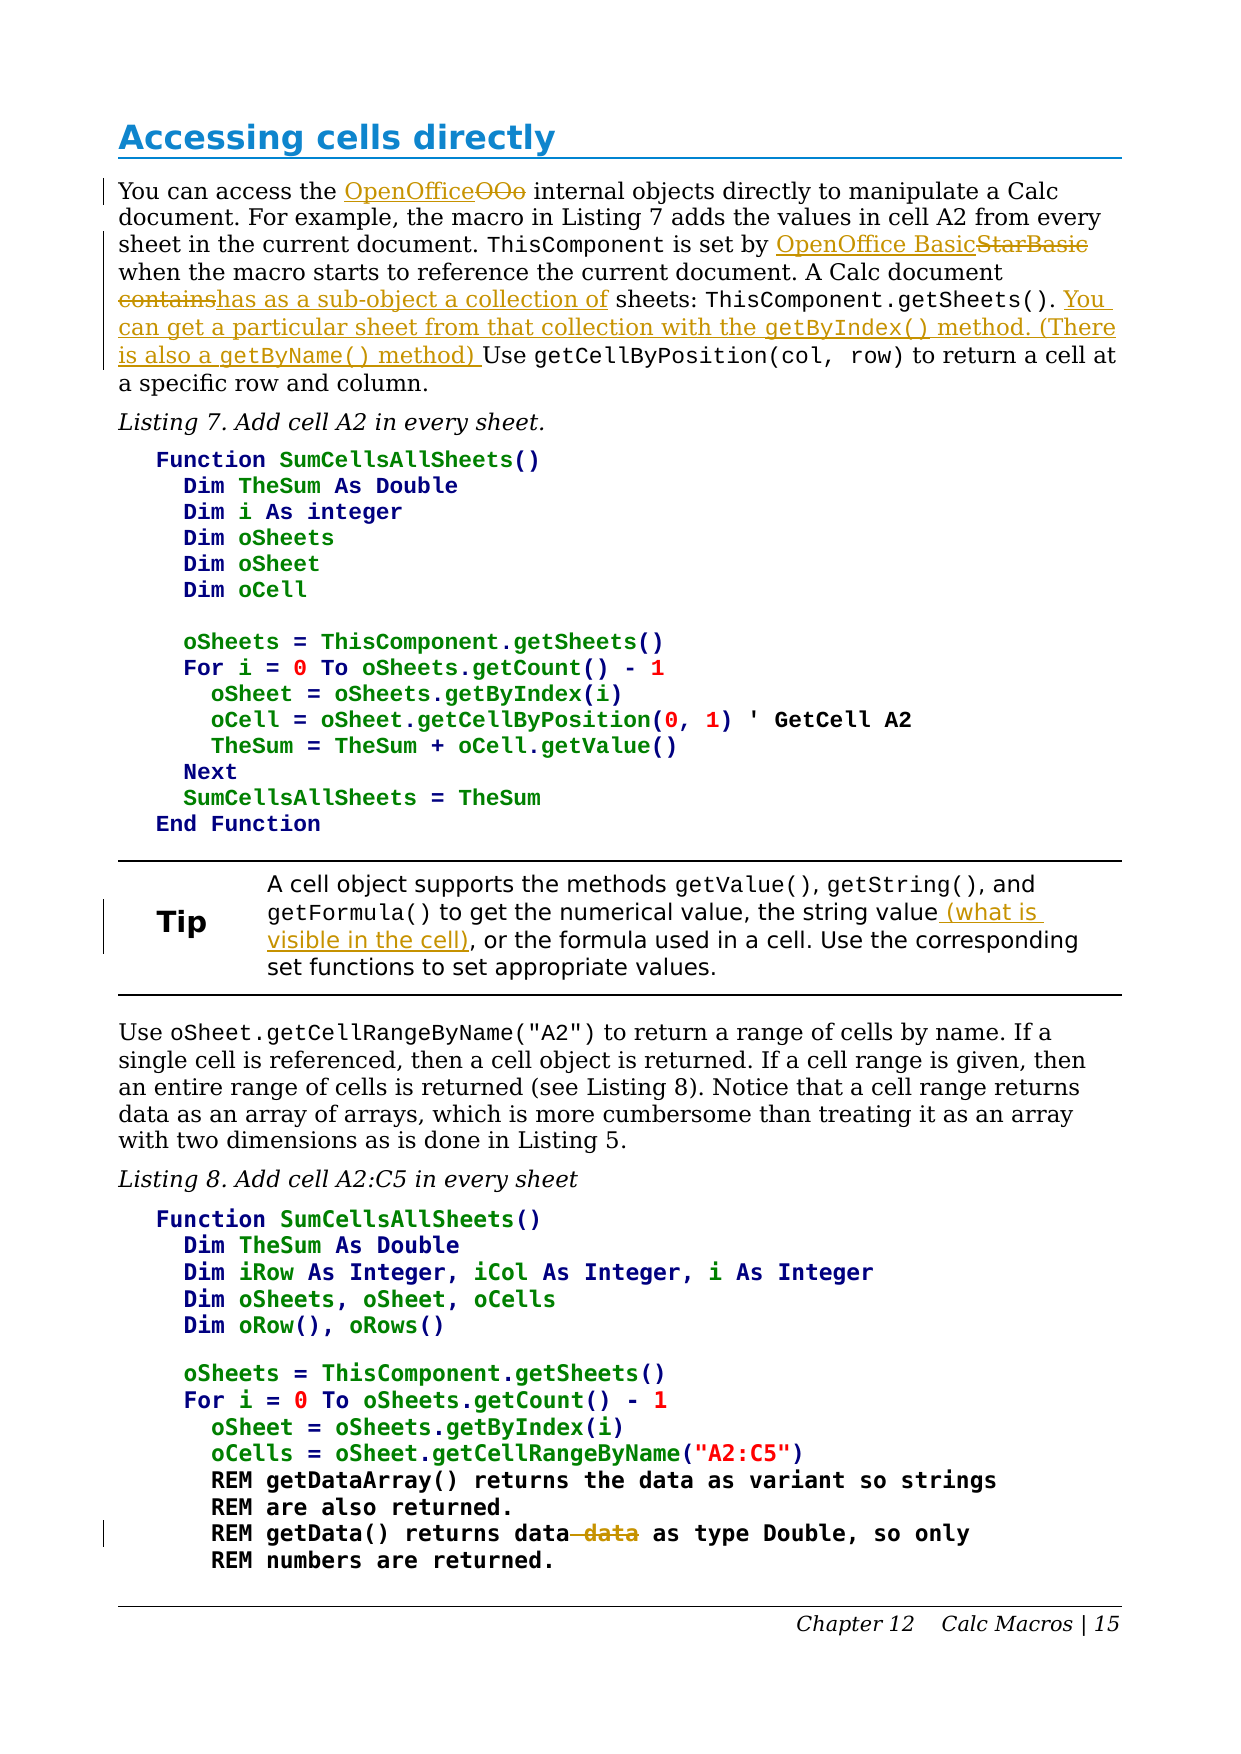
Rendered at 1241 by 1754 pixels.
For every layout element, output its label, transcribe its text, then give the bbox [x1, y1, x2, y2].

table_header A cell object supports the methods getValue(), getString(), and getFormula() to get the numerical value, the string value (what is visible in the cell), or the formula used in a cell. Use the corresponding set functions to set appropriate values. [246, 862, 1122, 993]
text For i = 0 To oSheets.getCount() - 1 [156, 1387, 1092, 1414]
table_header Tip [118, 862, 246, 993]
text REM numbers are returned. [156, 1547, 1092, 1574]
text For i = 0 To oSheets.getCount() - 1 [156, 656, 1092, 682]
text REM getData() returns data as type Double, so only [156, 1520, 1092, 1547]
text Function SumCellsAllSheets() [156, 1206, 1092, 1232]
text Dim TheSum As Double [156, 475, 1092, 501]
text Dim oSheets [156, 527, 1092, 552]
list Listing 8. Add cell A2:C5 in every sheet [118, 1167, 1122, 1193]
text oSheets = ThisComponent.getSheets() [156, 630, 1092, 656]
text Dim i As integer [156, 501, 1092, 527]
text oCell = oSheet.getCellByPosition(0, 1) ' GetCell A2 [156, 708, 1092, 734]
text TheSum = TheSum + oCell.getValue() [156, 734, 1092, 760]
text Use oSheet.getCellRangeByName("A2") to return a range of cells by name. If a single cell is referenced, then a cell object is returned. If a cell range is given, then an entire range of cells is returned (see Listing 8). Notice that a cell range returns data as an array of arrays, which is more cumbersome than treating it as an array with two dimensions as is done in Listing 5. [118, 1019, 1122, 1154]
text oCells = oSheet.getCellRangeByName("A2:C5") [156, 1440, 1092, 1467]
text Dim iRow As Integer, iCol As Integer, i As Integer [156, 1259, 1092, 1286]
text REM getDataArray() returns the data as variant so strings [156, 1467, 1092, 1494]
text Dim oRow(), oRows() [156, 1312, 1092, 1339]
text Dim oSheets, oSheet, oCells [156, 1286, 1092, 1312]
list Listing 7. Add cell A2 in every sheet. [118, 409, 1122, 436]
text oSheet = oSheets.getByIndex(i) [156, 1414, 1092, 1440]
text oSheets = ThisComponent.getSheets() [156, 1360, 1092, 1387]
text Dim oCell [156, 578, 1092, 604]
text Next [156, 760, 1092, 786]
text Dim TheSum As Double [156, 1232, 1092, 1259]
text oSheet = oSheets.getByIndex(i) [156, 682, 1092, 708]
text SumCellsAllSheets = TheSum [156, 786, 1092, 812]
text Function SumCellsAllSheets() [156, 449, 1092, 475]
text REM are also returned. [156, 1494, 1092, 1520]
text Dim oSheet [156, 552, 1092, 578]
text You can access the OpenOffice internal objects directly to manipulate a Calc document. For example, the macro in Listing 7 adds the values in cell A2 from every sheet in the current document. ThisComponent is set by OpenOffice Basic when the macro starts to reference the current document. A Calc document has as a sub-object a collection of sheets: ThisComponent.getSheets(). You can get a particular sheet from that collection with the getByIndex() method. (There is also a getByName() method) Use getCellByPosition(col, row) to return a cell at a specific row and column. [118, 178, 1122, 397]
subtitle Accessing cells directly [118, 118, 1122, 157]
text End Function [156, 812, 1092, 838]
